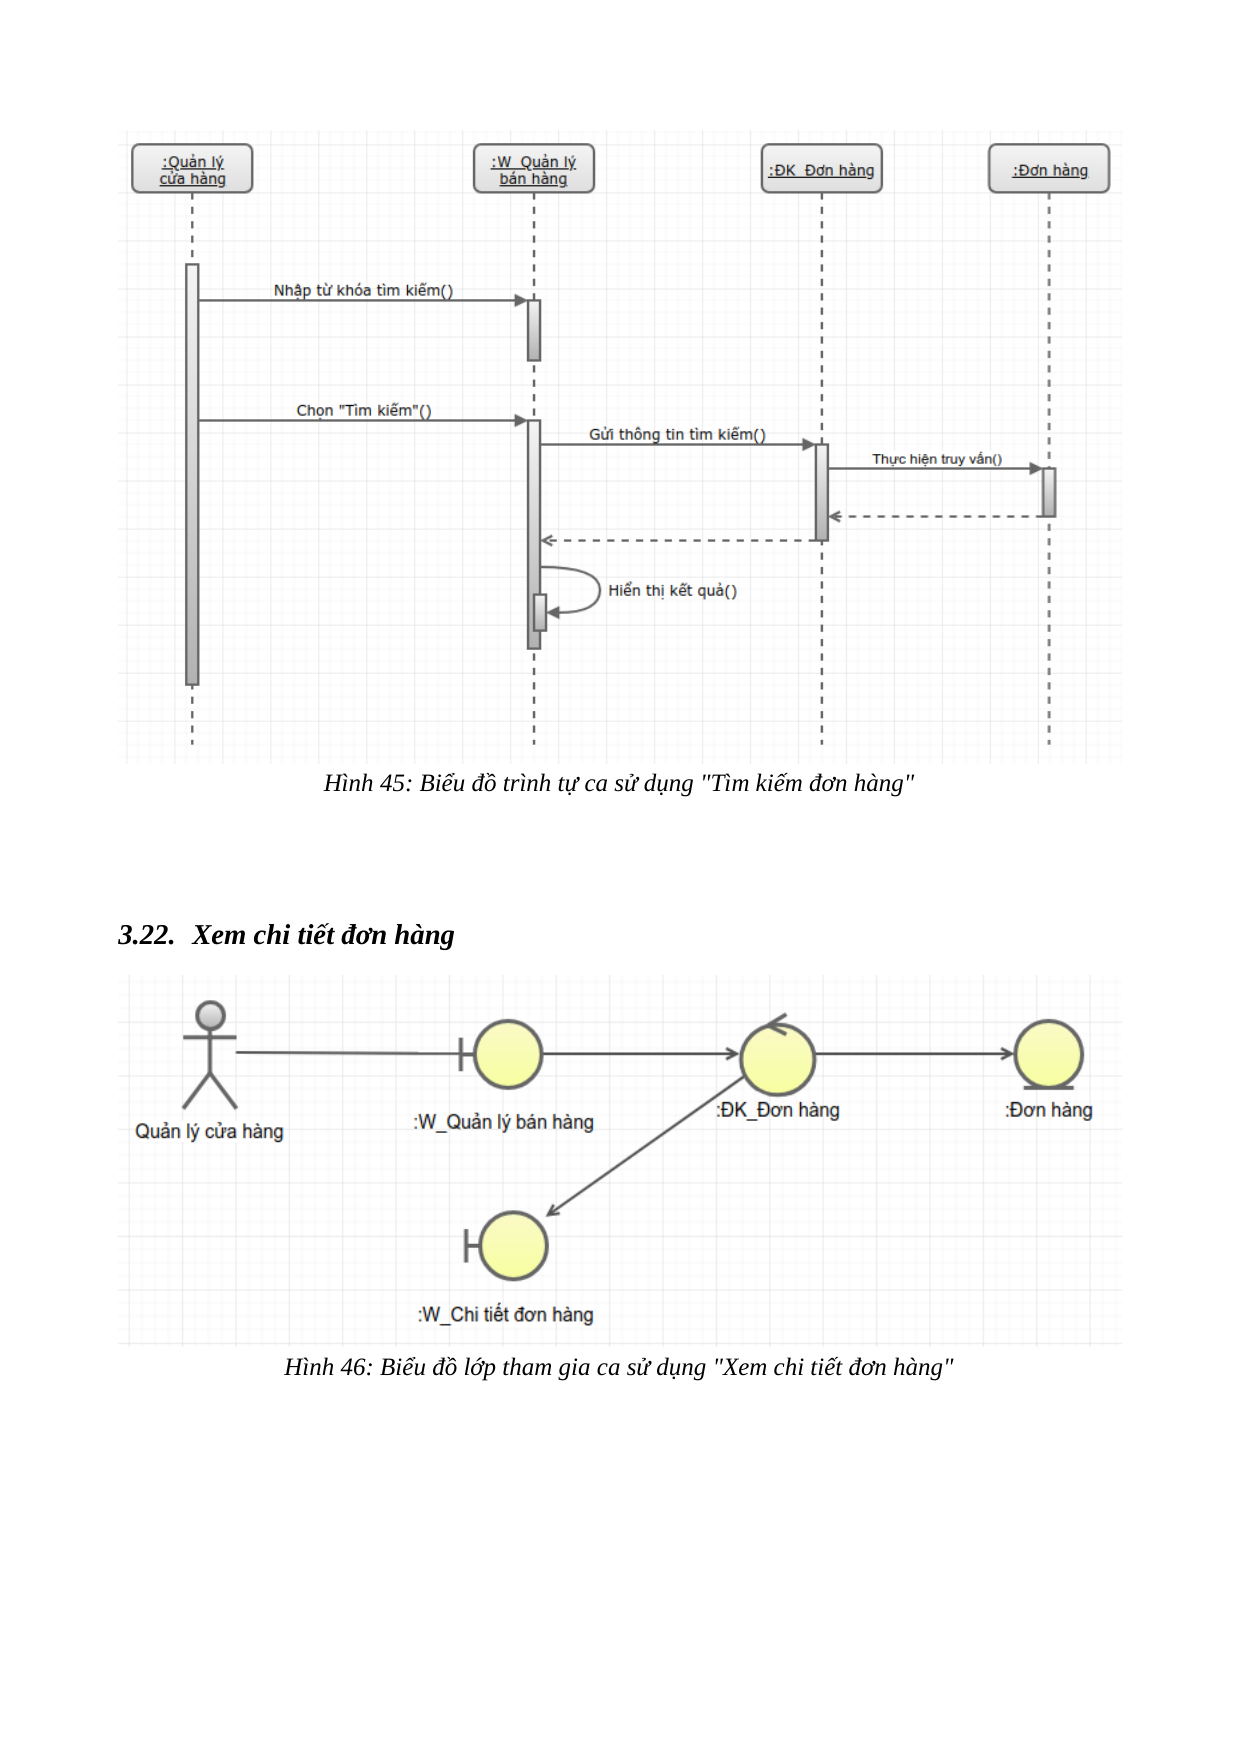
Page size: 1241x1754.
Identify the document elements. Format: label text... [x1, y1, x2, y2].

subtitle Xem chi tiết đơn hàng [118, 918, 1122, 951]
picture [118, 130, 1123, 764]
text Hình 46: Biểu đồ lớp tham gia ca sử dụng "Xem chi tiết đơn hàng" [118, 1347, 1122, 1381]
picture [118, 975, 1123, 1347]
text Hình 45: Biểu đồ trình tự ca sử dụng "Tìm kiếm đơn hàng" [118, 764, 1122, 797]
